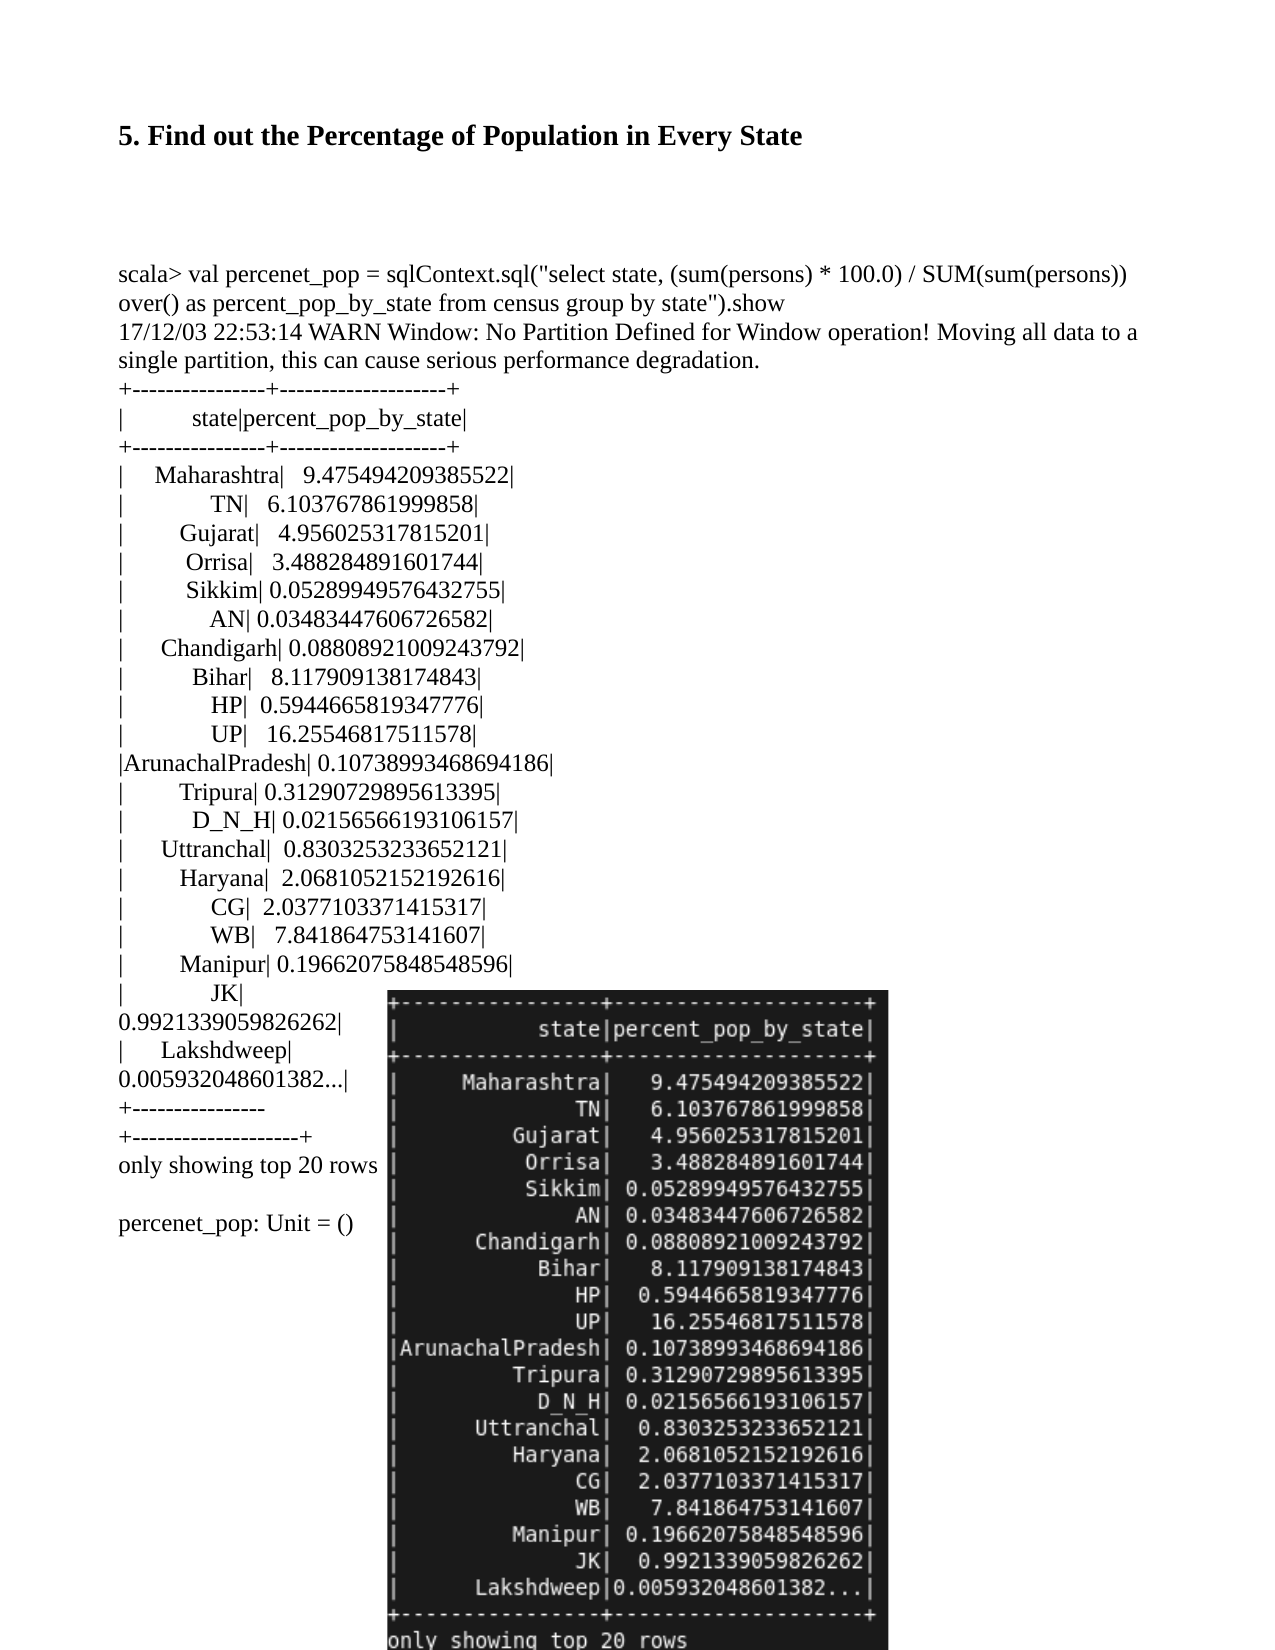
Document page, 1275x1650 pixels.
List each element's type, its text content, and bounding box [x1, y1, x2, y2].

text [889, 1150, 1157, 1179]
text +----------------+--------------------+ [118, 1093, 386, 1150]
text [889, 1208, 1157, 1237]
text 5. Find out the Percentage of Population in Every State [118, 118, 1157, 152]
text +----------------+--------------------+ [118, 374, 1157, 403]
text | Manipur| 0.19662075848548596| [118, 949, 1157, 978]
text | D_N_H| 0.02156566193106157| [118, 805, 1157, 834]
text |ArunachalPradesh| 0.10738993468694186| [118, 748, 1157, 777]
text [889, 1035, 1157, 1093]
text | Bihar| 8.117909138174843| [118, 662, 1157, 690]
text [889, 1093, 1157, 1150]
text | AN| 0.03483447606726582| [118, 604, 1157, 633]
picture [386, 990, 889, 1650]
text only showing top 20 rows [118, 1150, 386, 1179]
text | Orrisa| 3.488284891601744| [118, 547, 1157, 575]
text | Gujarat| 4.956025317815201| [118, 518, 1157, 547]
text | HP| 0.5944665819347776| [118, 690, 1157, 719]
text | state|percent_pop_by_state| [118, 403, 1157, 432]
text | Chandigarh| 0.08808921009243792| [118, 633, 1157, 662]
text | CG| 2.0377103371415317| [118, 892, 1157, 920]
text | UP| 16.25546817511578| [118, 719, 1157, 748]
text | Maharashtra| 9.475494209385522| [118, 460, 1157, 489]
text +----------------+--------------------+ [118, 432, 1157, 460]
text | Haryana| 2.0681052152192616| [118, 863, 1157, 892]
text percenet_pop: Unit = () [118, 1208, 386, 1237]
text | Uttranchal| 0.8303253233652121| [118, 834, 1157, 863]
text | Sikkim| 0.05289949576432755| [118, 575, 1157, 604]
text | TN| 6.103767861999858| [118, 489, 1157, 518]
text | JK| 0.9921339059826262| [118, 978, 1157, 1035]
text | Lakshdweep|0.005932048601382...| [118, 1035, 386, 1093]
text 17/12/03 22:53:14 WARN Window: No Partition Defined for Window operation! Moving all data to a single partition, this can cause serious performance degradation. [118, 317, 1157, 374]
text | WB| 7.841864753141607| [118, 920, 1157, 949]
text scala> val percenet_pop = sqlContext.sql("select state, (sum(persons) * 100.0) / SUM(sum(persons)) over() as percent_pop_by_state from census group by state").show [118, 259, 1157, 317]
text | Tripura| 0.31290729895613395| [118, 777, 1157, 805]
